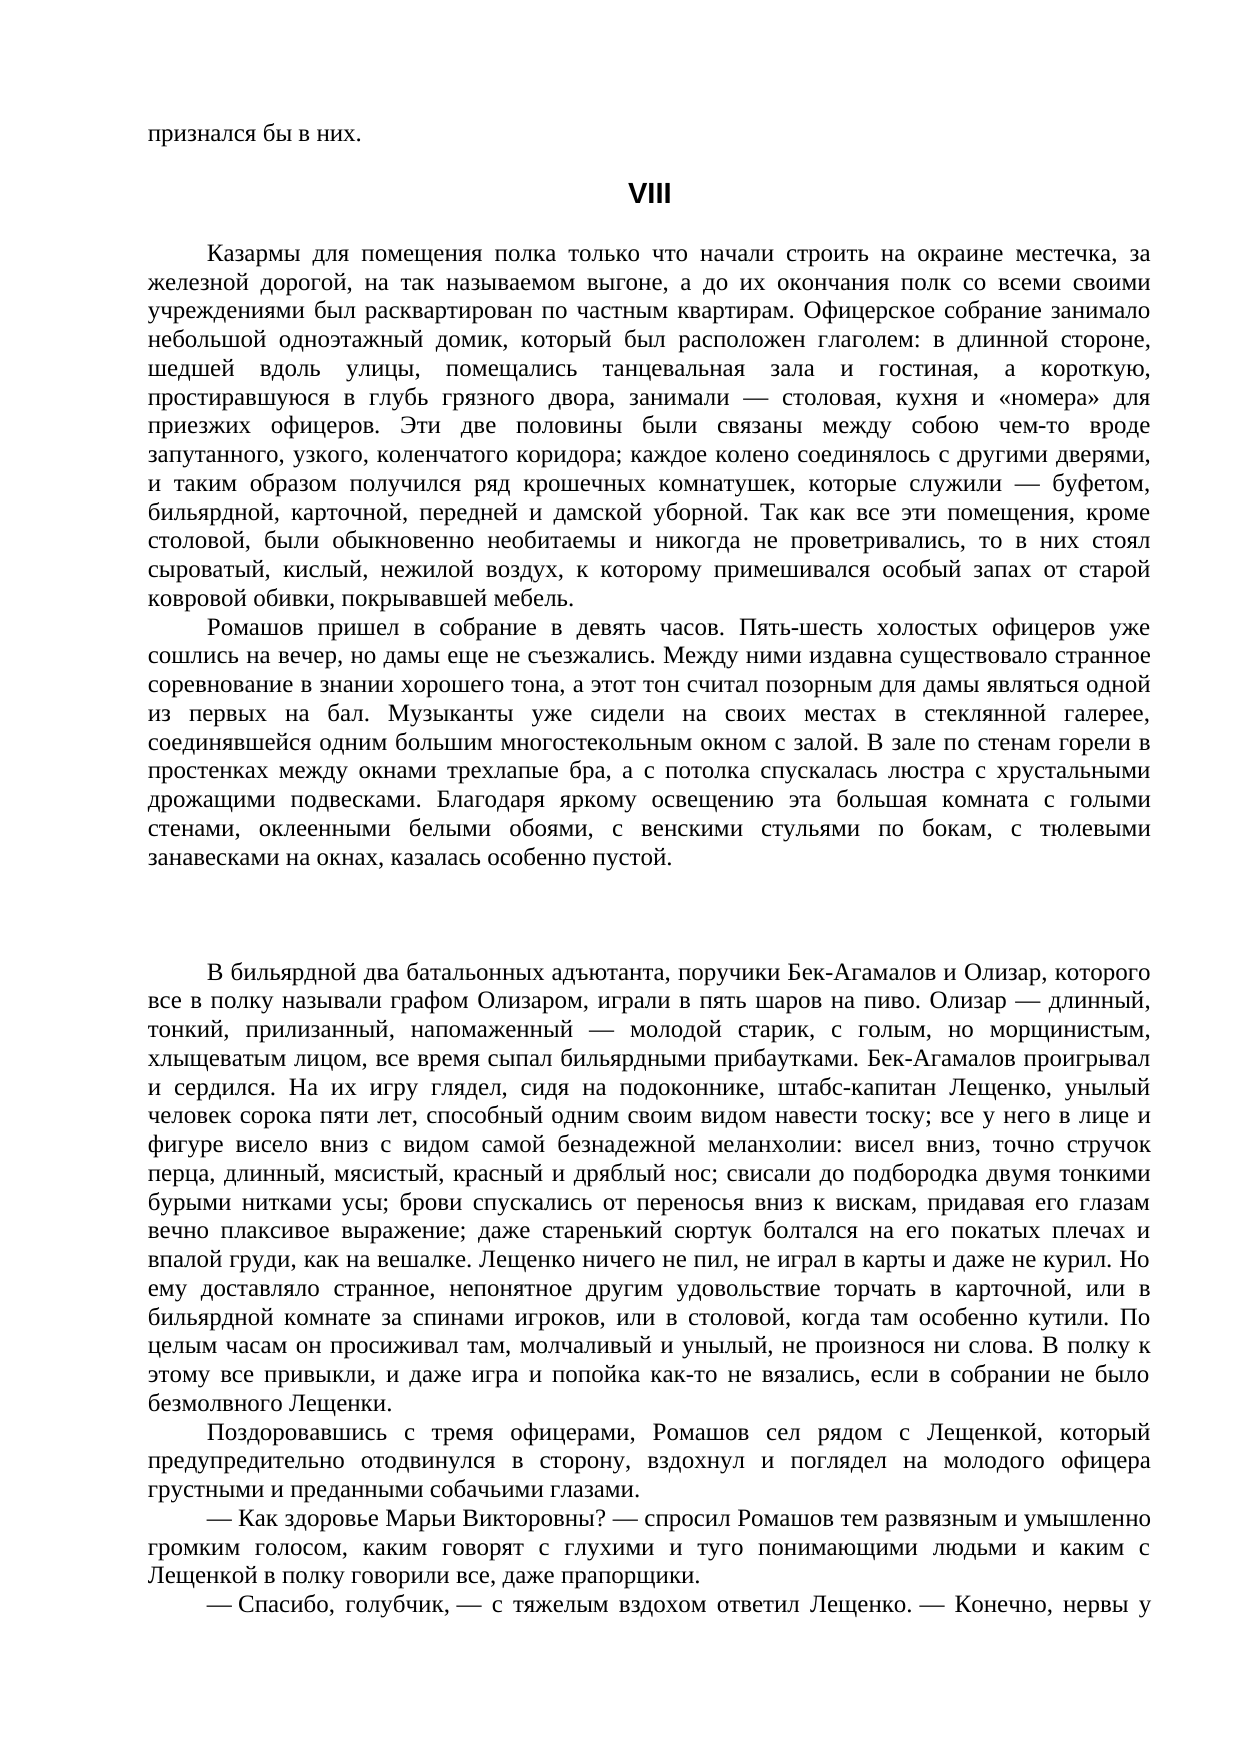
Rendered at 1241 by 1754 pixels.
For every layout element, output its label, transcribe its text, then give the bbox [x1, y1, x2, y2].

text — Как здоровье Марьи Викторовны? — спросил Ромашов тем развязным и умышленно громким голосом, каким говорят с глухими и туго понимающими людьми и каким с Лещенкой в полку говорили все, даже прапорщики. [148, 1503, 1152, 1589]
text признался бы в них. [148, 118, 1152, 147]
text Ромашов пришел в собрание в девять часов. Пять-шесть холостых офицеров уже сошлись на вечер, но дамы еще не съезжались. Между ними издавна существовало странное соревнование в знании хорошего тона, а этот тон считал позорным для дамы являться одной из первых на бал. Музыканты уже сидели на своих местах в стеклянной галерее, соединявшейся одним большим многостекольным окном с залой. В зале по стенам горели в простенках между окнами трехлапые бра, а с потолка спускалась люстра с хрустальными дрожащими подвесками. Благодаря яркому освещению эта большая комната с голыми стенами, оклеенными белыми обоями, с венскими стульями по бокам, с тюлевыми занавесками на окнах, казалась особенно пустой. [148, 612, 1152, 870]
text Казармы для помещения полка только что начали строить на окраине местечка, за железной дорогой, на так называемом выгоне, а до их окончания полк со всеми своими учреждениями был расквартирован по частным квартирам. Офицерское собрание занимало небольшой одноэтажный домик, который был расположен глаголем: в длинной стороне, шедшей вдоль улицы, помещались танцевальная зала и гостиная, а короткую, простиравшуюся в глубь грязного двора, занимали — столовая, кухня и «номера» для приезжих офицеров. Эти две половины были связаны между собою чем-то вроде запутанного, узкого, коленчатого коридора; каждое колено соединялось с другими дверями, и таким образом получился ряд крошечных комнатушек, которые служили — буфетом, бильярдной, карточной, передней и дамской уборной. Так как все эти помещения, кроме столовой, были обыкновенно необитаемы и никогда не проветривались, то в них стоял сыроватый, кислый, нежилой воздух, к которому примешивался особый запах от старой ковровой обивки, покрывавшей мебель. [148, 238, 1152, 612]
text — Спасибо, голубчик, — с тяжелым вздохом ответил Лещенко. — Конечно, нервы у [148, 1589, 1152, 1618]
subtitle VIII [148, 176, 1152, 209]
text Поздоровавшись с тремя офицерами, Ромашов сел рядом с Лещенкой, который предупредительно отодвинулся в сторону, вздохнул и поглядел на молодого офицера грустными и преданными собачьими глазами. [148, 1417, 1152, 1503]
text В бильярдной два батальонных адъютанта, поручики Бек-Агамалов и Олизар, которого все в полку называли графом Олизаром, играли в пять шаров на пиво. Олизар — длинный, тонкий, прилизанный, напомаженный — молодой старик, с голым, но морщинистым, хлыщеватым лицом, все время сыпал бильярдными прибаутками. Бек-Агамалов проигрывал и сердился. На их игру глядел, сидя на подоконнике, штабс-капитан Лещенко, унылый человек сорока пяти лет, способный одним своим видом навести тоску; все у него в лице и фигуре висело вниз с видом самой безнадежной меланхолии: висел вниз, точно стручок перца, длинный, мясистый, красный и дряблый нос; свисали до подбородка двумя тонкими бурыми нитками усы; брови спускались от переносья вниз к вискам, придавая его глазам вечно плаксивое выражение; даже старенький сюртук болтался на его покатых плечах и впалой груди, как на вешалке. Лещенко ничего не пил, не играл в карты и даже не курил. Но ему доставляло странное, непонятное другим удовольствие торчать в карточной, или в бильярдной комнате за спинами игроков, или в столовой, когда там особенно кутили. По целым часам он просиживал там, молчаливый и унылый, не произнося ни слова. В полку к этому все привыкли, и даже игра и попойка как-то не вязались, если в собрании не было безмолвного Лещенки. [148, 957, 1152, 1417]
